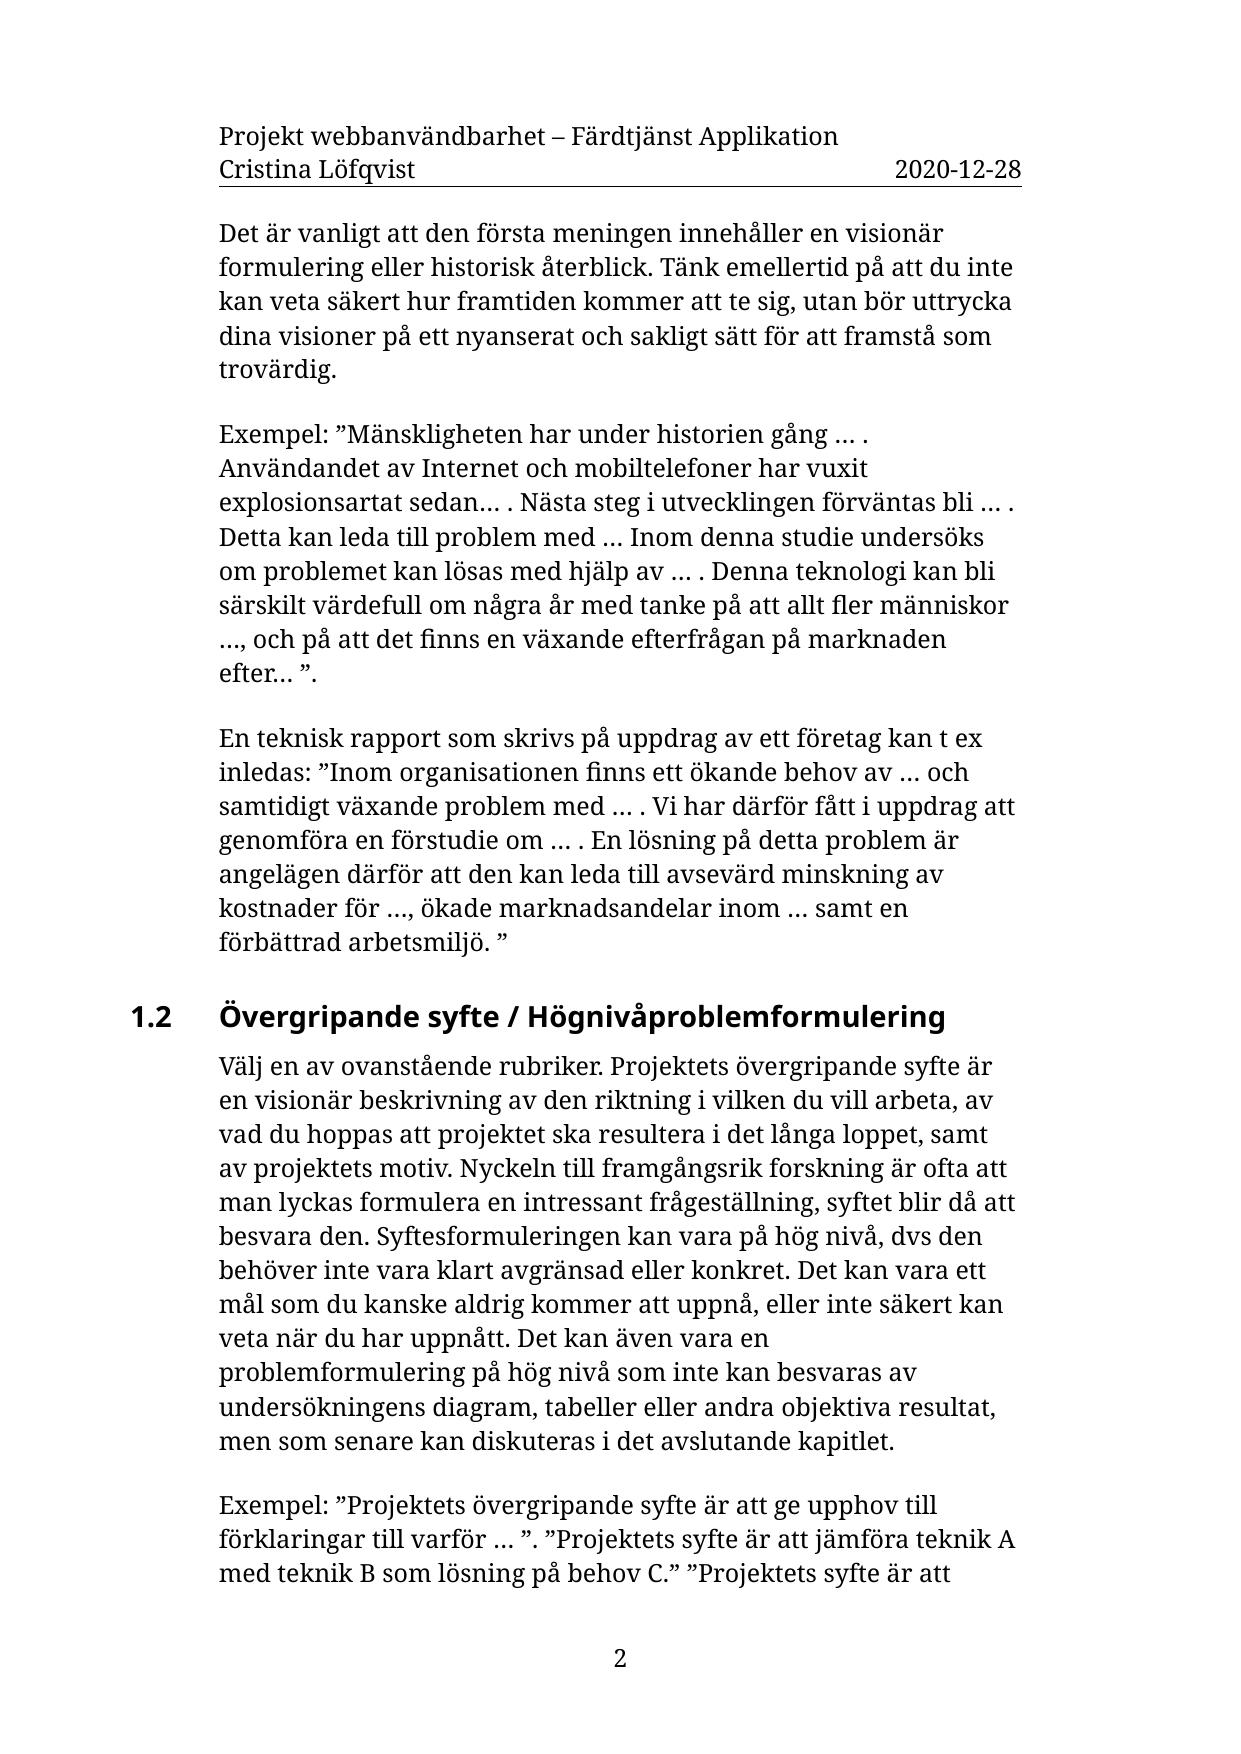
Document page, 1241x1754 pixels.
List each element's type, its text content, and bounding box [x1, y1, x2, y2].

text Det är vanligt att den första meningen innehåller en visionär formulering eller historisk återblick. Tänk emellertid på att du inte kan veta säkert hur framtiden kommer att te sig, utan bör uttrycka dina visioner på ett nyanserat och sakligt sätt för att framstå som trovärdig. [218, 216, 1022, 386]
text Exempel: ”Projektets övergripande syfte är att ge upphov till förklaringar till varför … ”. ”Projektets syfte är att jämföra teknik A med teknik B som lösning på behov C.” ”Projektets syfte är att [218, 1488, 1022, 1590]
subtitle Övergripande syfte / Högnivåproblemformulering [130, 996, 1022, 1036]
text Välj en av ovanstående rubriker. Projektets övergripande syfte är en visionär beskrivning av den riktning i vilken du vill arbeta, av vad du hoppas att projektet ska resultera i det långa loppet, samt av projektets motiv. Nyckeln till framgångsrik forskning är ofta att man lyckas formulera en intressant frågeställning, syftet blir då att besvara den. Syftesformuleringen kan vara på hög nivå, dvs den behöver inte vara klart avgränsad eller konkret. Det kan vara ett mål som du kanske aldrig kommer att uppnå, eller inte säkert kan veta när du har uppnått. Det kan även vara en problemformulering på hög nivå som inte kan besvaras av undersökningens diagram, tabeller eller andra objektiva resultat, men som senare kan diskuteras i det avslutande kapitlet. [218, 1048, 1022, 1457]
text En teknisk rapport som skrivs på uppdrag av ett företag kan t ex inledas: ”Inom organisationen finns ett ökande behov av … och samtidigt växande problem med … . Vi har därför fått i uppdrag att genomföra en förstudie om … . En lösning på detta problem är angelägen därför att den kan leda till avsevärd minskning av kostnader för …, ökade marknadsandelar inom … samt en förbättrad arbetsmiljö. ” [218, 720, 1022, 959]
text Exempel: ”Mänskligheten har under historien gång … . Användandet av Internet och mobiltelefoner har vuxit explosionsartat sedan… . Nästa steg i utvecklingen förväntas bli … . Detta kan leda till problem med … Inom denna studie undersöks om problemet kan lösas med hjälp av … . Denna teknologi kan bli särskilt värdefull om några år med tanke på att allt fler människor …, och på att det finns en växande efterfrågan på marknaden efter… ”. [218, 417, 1022, 689]
